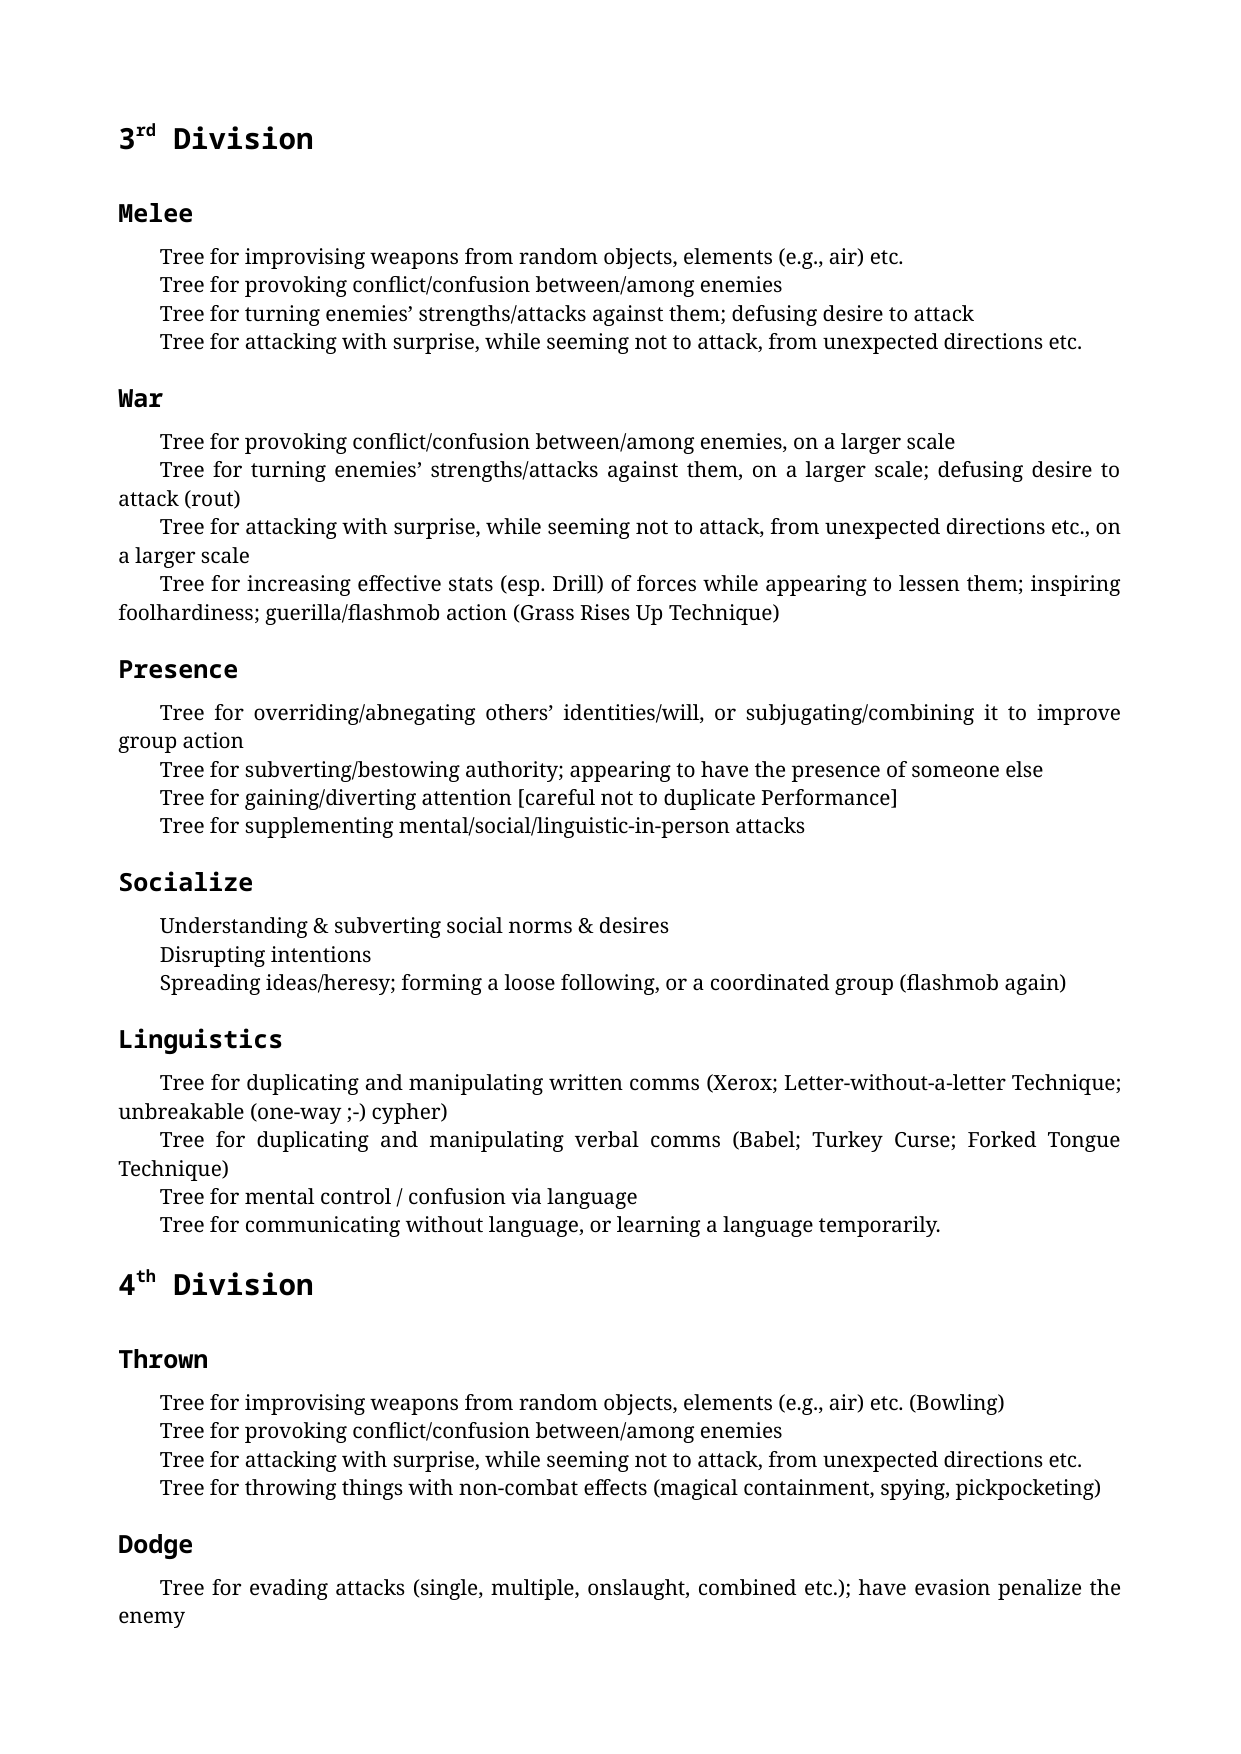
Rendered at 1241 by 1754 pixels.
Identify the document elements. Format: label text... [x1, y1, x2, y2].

subtitle War [118, 381, 1122, 415]
subtitle Dodge [118, 1527, 1122, 1561]
text Tree for provoking conflict/confusion between/among enemies [118, 1416, 1122, 1445]
text Tree for subverting/bestowing authority; appearing to have the presence of someone else [118, 755, 1122, 783]
text Tree for improvising weapons from random objects, elements (e.g., air) etc. (Bowling) [118, 1388, 1122, 1416]
text Tree for attacking with surprise, while seeming not to attack, from unexpected directions etc. [118, 1445, 1122, 1473]
text Tree for duplicating and manipulating written comms (Xerox; Letter-without-a-letter Technique; unbreakable (one-way ;-) cypher) [118, 1068, 1122, 1125]
text Understanding & subverting social norms & desires [118, 912, 1122, 940]
text Spreading ideas/heresy; forming a loose following, or a coordinated group (flashmob again) [118, 968, 1122, 997]
text Tree for attacking with surprise, while seeming not to attack, from unexpected directions etc., on a larger scale [118, 512, 1122, 569]
text Tree for overriding/abnegating others’ identities/will, or subjugating/combining it to improve group action [118, 698, 1122, 755]
subtitle 4th Division [118, 1264, 1122, 1304]
text Tree for attacking with surprise, while seeming not to attack, from unexpected directions etc. [118, 327, 1122, 356]
text Tree for provoking conflict/confusion between/among enemies [118, 270, 1122, 299]
text Tree for mental control / confusion via language [118, 1182, 1122, 1211]
text Tree for increasing effective stats (esp. Drill) of forces while appearing to lessen them; inspiring foolhardiness; guerilla/flashmob action (Grass Rises Up Technique) [118, 569, 1122, 626]
text Tree for turning enemies’ strengths/attacks against them; defusing desire to attack [118, 299, 1122, 327]
subtitle Socialize [118, 865, 1122, 899]
text Tree for evading attacks (single, multiple, onslaught, combined etc.); have evasion penalize the enemy [118, 1573, 1122, 1630]
text Tree for turning enemies’ strengths/attacks against them, on a larger scale; defusing desire to attack (rout) [118, 456, 1122, 512]
text Disrupting intentions [118, 940, 1122, 968]
subtitle Melee [118, 195, 1122, 229]
text Tree for communicating without language, or learning a language temporarily. [118, 1211, 1122, 1239]
subtitle Presence [118, 651, 1122, 685]
subtitle 3rd Division [118, 118, 1122, 158]
text Tree for supplementing mental/social/linguistic-in-person attacks [118, 812, 1122, 840]
text Tree for improvising weapons from random objects, elements (e.g., air) etc. [118, 242, 1122, 270]
subtitle Thrown [118, 1341, 1122, 1375]
text Tree for provoking conflict/confusion between/among enemies, on a larger scale [118, 427, 1122, 456]
text Tree for gaining/diverting attention [careful not to duplicate Performance] [118, 783, 1122, 812]
subtitle Linguistics [118, 1022, 1122, 1056]
text Tree for throwing things with non-combat effects (magical containment, spying, pickpocketing) [118, 1473, 1122, 1502]
text Tree for duplicating and manipulating verbal comms (Babel; Turkey Curse; Forked Tongue Technique) [118, 1125, 1122, 1182]
